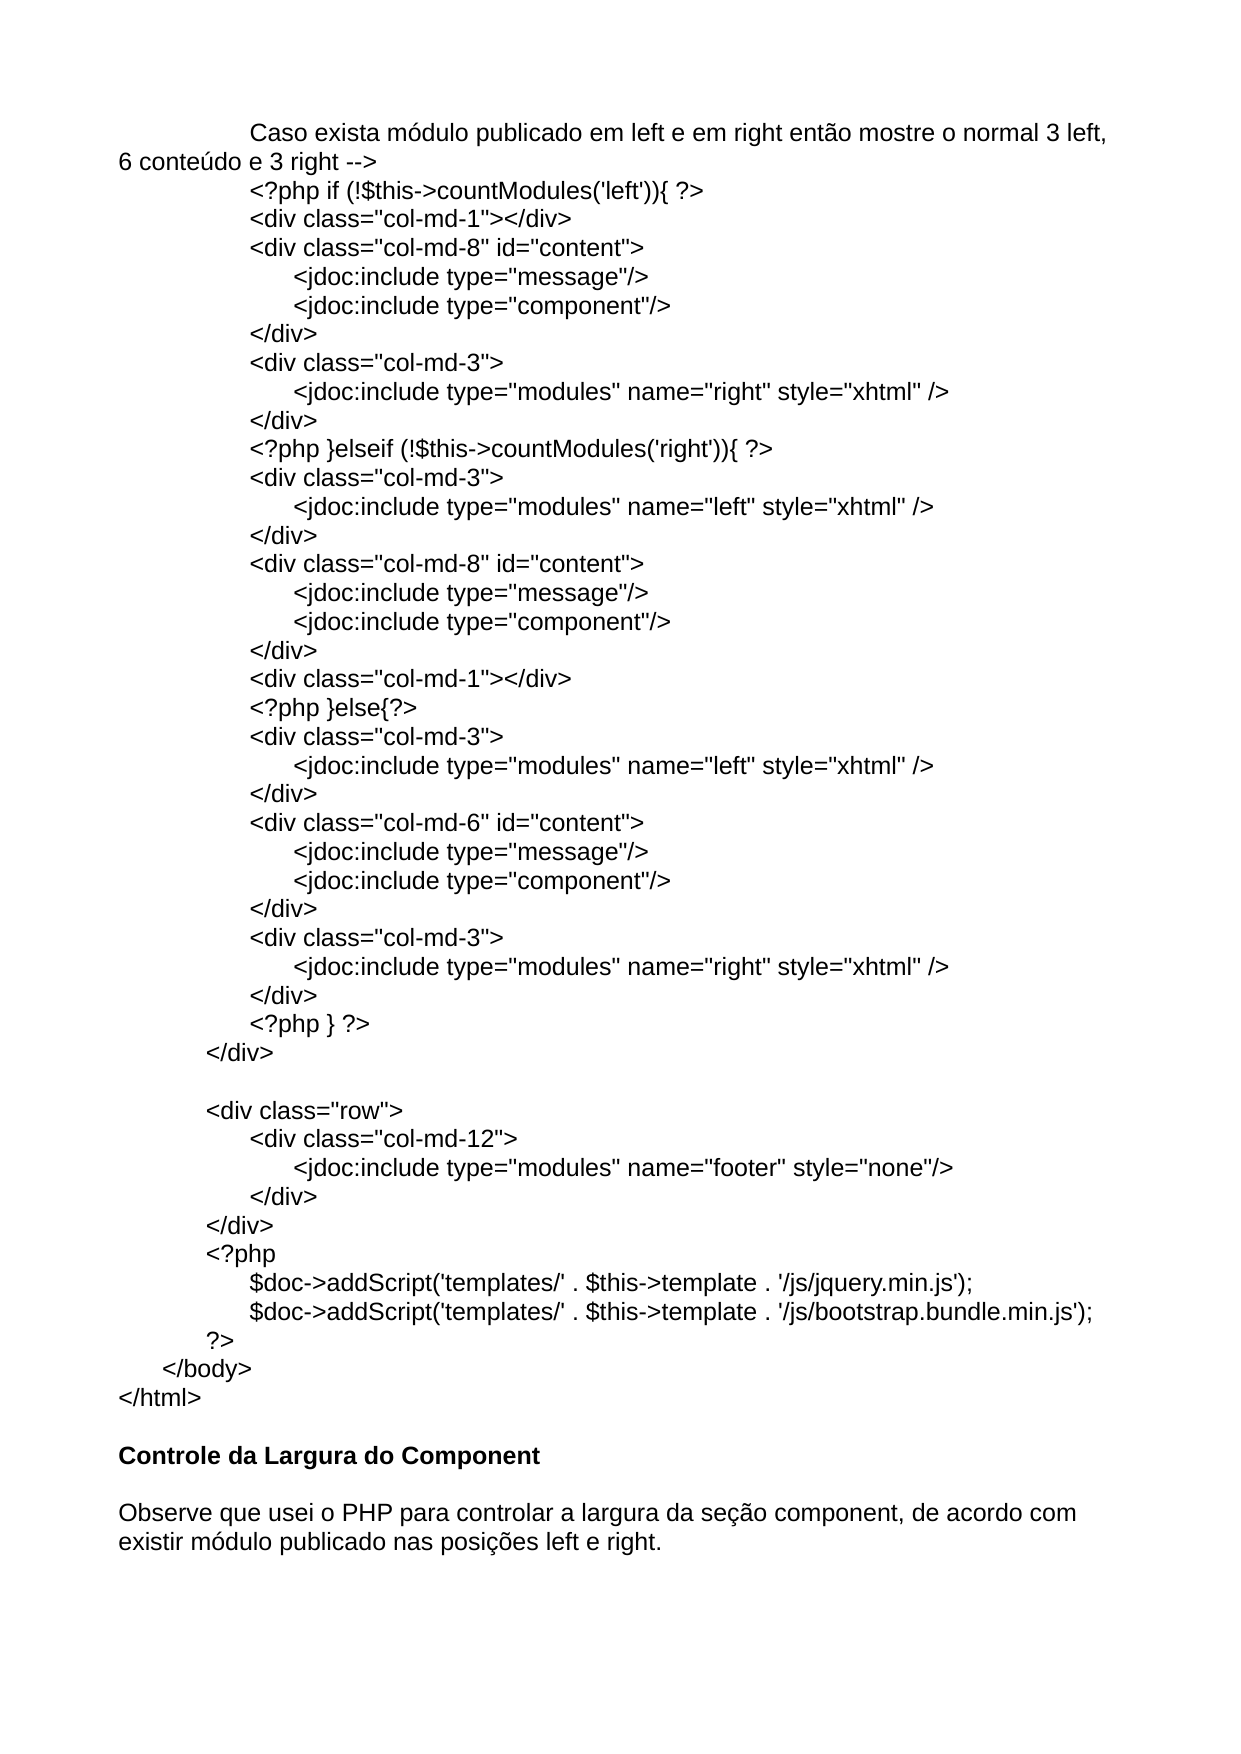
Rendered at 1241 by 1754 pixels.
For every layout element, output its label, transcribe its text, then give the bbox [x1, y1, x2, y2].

text </div> [118, 1182, 1122, 1211]
text <jdoc:include type="message"/> [118, 262, 1122, 291]
text $doc->addScript('templates/' . $this->template . '/js/jquery.min.js'); [118, 1268, 1122, 1297]
text <jdoc:include type="modules" name="right" style="xhtml" /> [118, 952, 1122, 981]
text </div> [118, 894, 1122, 923]
text </div> [118, 1038, 1122, 1067]
text $doc->addScript('templates/' . $this->template . '/js/bootstrap.bundle.min.js'); [118, 1297, 1122, 1326]
text <jdoc:include type="modules" name="footer" style="none"/> [118, 1153, 1122, 1182]
text <jdoc:include type="message"/> [118, 837, 1122, 866]
text <div class="col-md-3"> [118, 348, 1122, 377]
text <div class="col-md-1"></div> [118, 204, 1122, 233]
text <jdoc:include type="component"/> [118, 291, 1122, 319]
text <?php }elseif (!$this->countModules('right')){ ?> [118, 434, 1122, 463]
text </div> [118, 636, 1122, 664]
text <jdoc:include type="modules" name="left" style="xhtml" /> [118, 751, 1122, 779]
text <div class="col-md-6" id="content"> [118, 808, 1122, 837]
text <div class="col-md-12"> [118, 1124, 1122, 1153]
text </div> [118, 406, 1122, 434]
text <jdoc:include type="message"/> [118, 578, 1122, 607]
text <div class="col-md-1"></div> [118, 664, 1122, 693]
text <?php }else{?> [118, 693, 1122, 722]
text Controle da Largura do Component [118, 1441, 1122, 1469]
text <div class="col-md-3"> [118, 722, 1122, 751]
text <?php } ?> [118, 1009, 1122, 1038]
text </div> [118, 981, 1122, 1009]
text <div class="col-md-8" id="content"> [118, 549, 1122, 578]
text Caso exista módulo publicado em left e em right então mostre o normal 3 left, 6 conteúdo e 3 right --> [118, 118, 1122, 176]
text <div class="row"> [118, 1096, 1122, 1124]
text <?php if (!$this->countModules('left')){ ?> [118, 176, 1122, 204]
text Observe que usei o PHP para controlar a largura da seção component, de acordo com existir módulo publicado nas posições left e right. [118, 1498, 1122, 1556]
text <jdoc:include type="modules" name="right" style="xhtml" /> [118, 377, 1122, 406]
text <jdoc:include type="modules" name="left" style="xhtml" /> [118, 492, 1122, 521]
text <jdoc:include type="component"/> [118, 866, 1122, 894]
text <div class="col-md-3"> [118, 463, 1122, 492]
text <?php [118, 1239, 1122, 1268]
text </div> [118, 779, 1122, 808]
text </div> [118, 521, 1122, 549]
text </html> [118, 1383, 1122, 1412]
text <div class="col-md-8" id="content"> [118, 233, 1122, 262]
text </div> [118, 319, 1122, 348]
text </body> [118, 1354, 1122, 1383]
text ?> [118, 1326, 1122, 1354]
text <div class="col-md-3"> [118, 923, 1122, 952]
text <jdoc:include type="component"/> [118, 607, 1122, 636]
text </div> [118, 1211, 1122, 1239]
